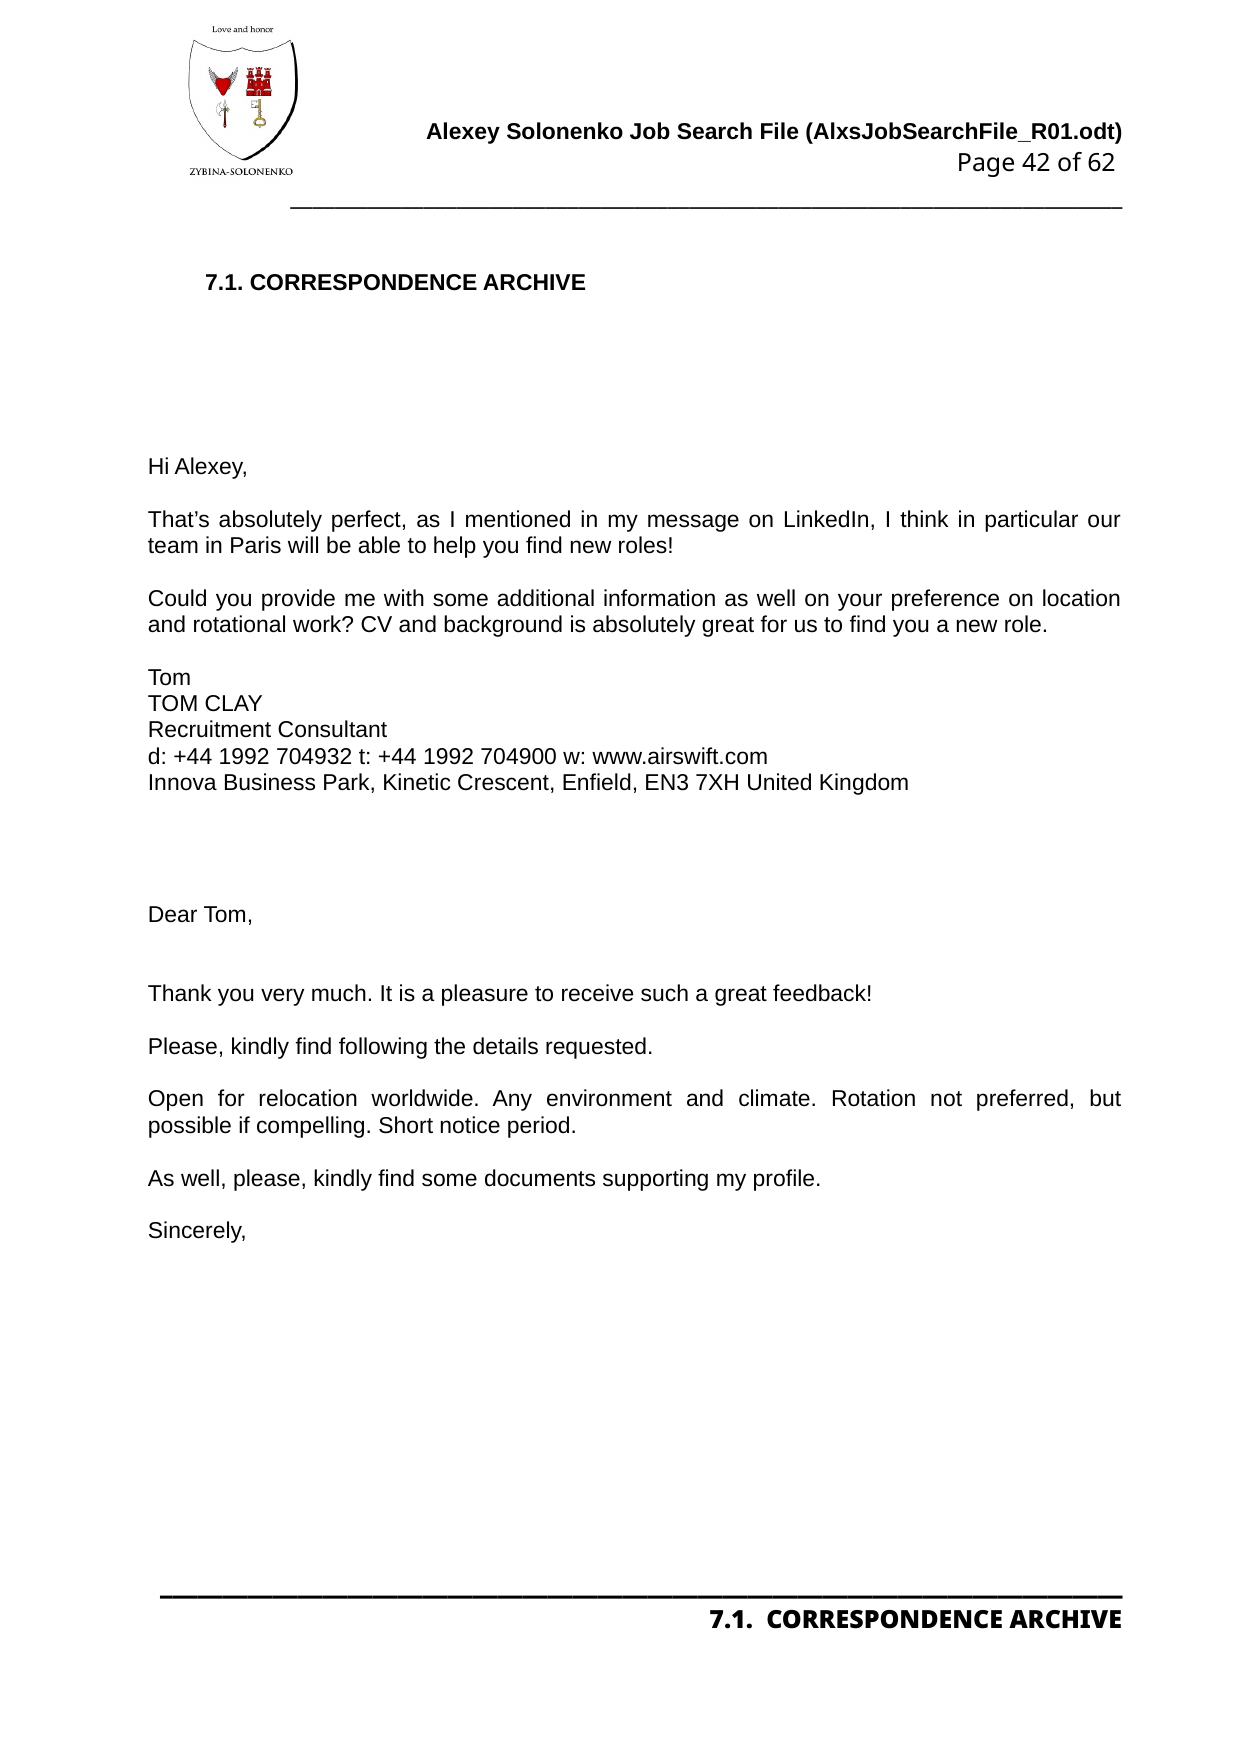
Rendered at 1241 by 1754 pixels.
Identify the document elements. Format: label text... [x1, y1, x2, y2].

text Could you provide me with some additional information as well on your preference on location and rotational work? CV and background is absolutely great for us to find you a new role. [148, 585, 1122, 637]
text As well, please, kindly find some documents supporting my profile. [148, 1164, 1122, 1191]
text Open for relocation worldwide. Any environment and climate. Rotation not preferred, but possible if compelling. Short notice period. [148, 1085, 1122, 1138]
text Tom [148, 664, 1122, 690]
text That’s absolutely perfect, as I mentioned in my message on LinkedIn, I think in particular our team in Paris will be able to help you find new roles! [148, 506, 1122, 558]
picture [185, 22, 303, 186]
text Dear Tom, [148, 901, 1122, 927]
text TOM CLAY [148, 690, 1122, 716]
text Sincerely, [148, 1217, 1122, 1243]
text Please, kindly find following the details requested. [148, 1033, 1122, 1059]
subtitle CORRESPONDENCE ARCHIVE [148, 268, 1122, 295]
text Hi Alexey, [148, 453, 1122, 479]
text d: +44 1992 704932 t: +44 1992 704900 w: www.airswift.com [148, 743, 1122, 769]
text Recruitment Consultant [148, 716, 1122, 743]
text Innova Business Park, Kinetic Crescent, Enfield, EN3 7XH United Kingdom [148, 769, 1122, 796]
text Thank you very much. It is a pleasure to receive such a great feedback! [148, 980, 1122, 1006]
